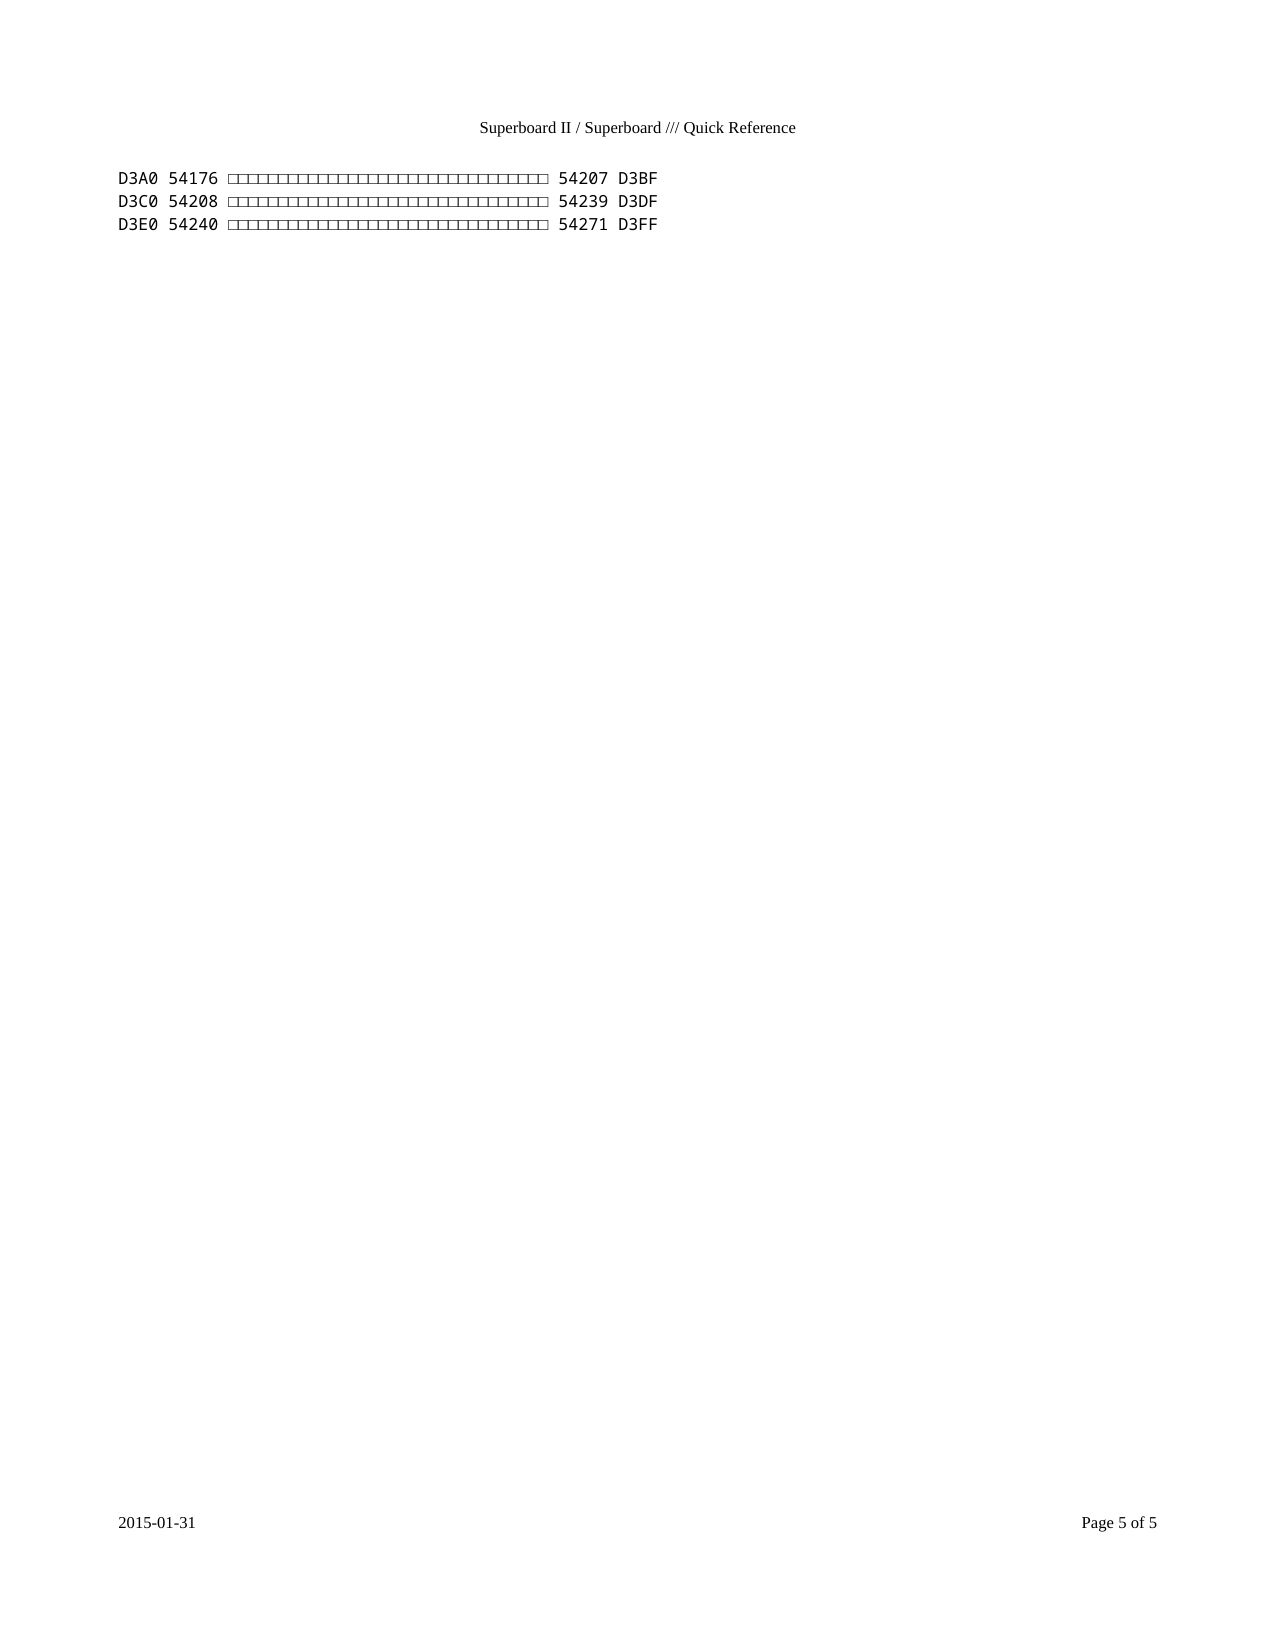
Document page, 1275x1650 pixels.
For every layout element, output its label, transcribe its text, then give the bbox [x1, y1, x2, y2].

text D3C0 54208 □□□□□□□□□□□□□□□□□□□□□□□□□□□□□□□□ 54239 D3DF [118, 189, 1157, 212]
text D3E0 54240 □□□□□□□□□□□□□□□□□□□□□□□□□□□□□□□□ 54271 D3FF [118, 212, 1157, 235]
text D3A0 54176 □□□□□□□□□□□□□□□□□□□□□□□□□□□□□□□□ 54207 D3BF [118, 167, 1157, 189]
